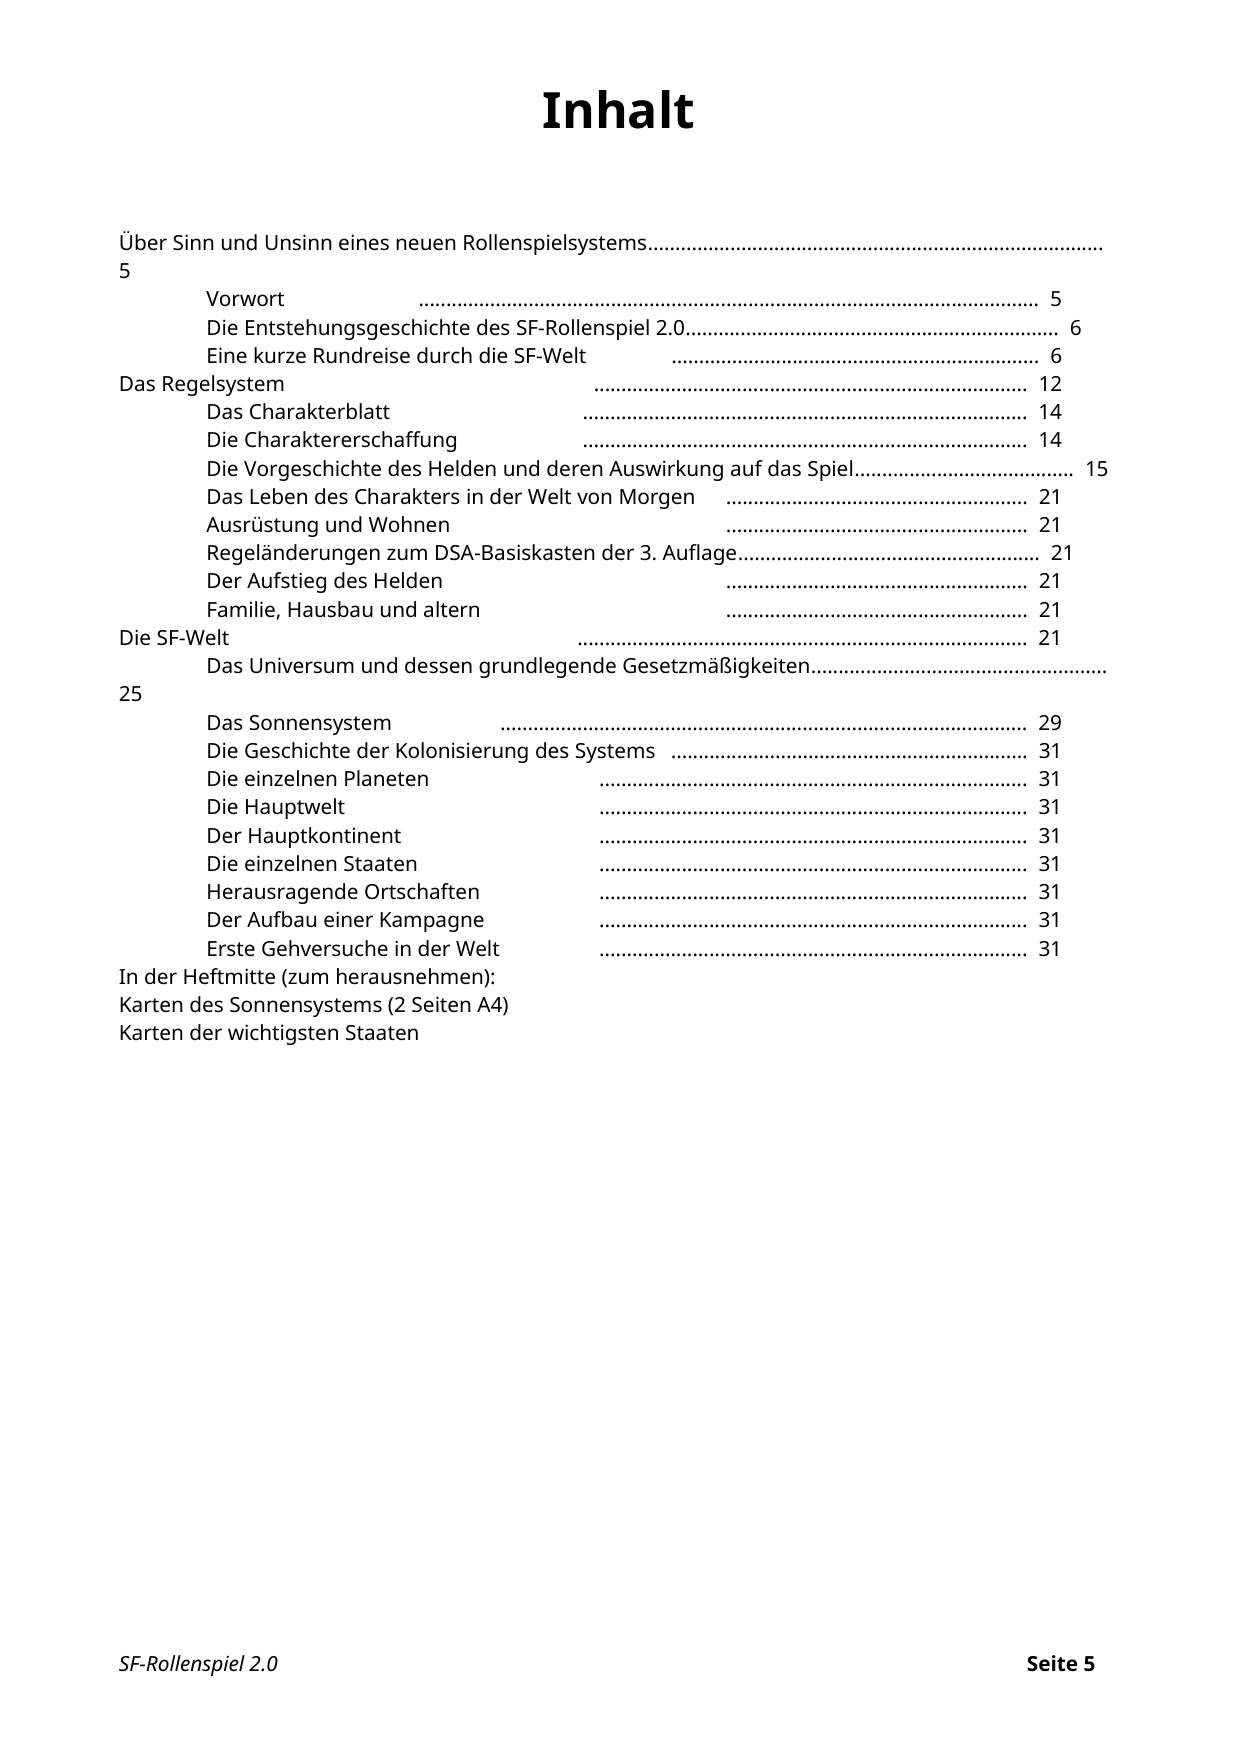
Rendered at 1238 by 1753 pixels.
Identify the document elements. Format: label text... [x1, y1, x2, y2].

text Familie, Hausbau und altern ....................................................... 21 [119, 595, 1119, 623]
text Das Charakterblatt ................................................................................. 14 [119, 397, 1119, 426]
text Das Sonnensystem ................................................................................................ 29 [119, 708, 1119, 736]
text Die Vorgeschichte des Helden und deren Auswirkung auf das Spiel ........................................ 15 [119, 454, 1119, 482]
text Herausragende Ortschaften .............................................................................. 31 [119, 877, 1119, 905]
text Erste Gehversuche in der Welt .............................................................................. 31 [119, 934, 1119, 962]
text Über Sinn und Unsinn eines neuen Rollenspielsystems ................................................................................... 5 [119, 228, 1119, 284]
text Die einzelnen Planeten .............................................................................. 31 [119, 764, 1119, 792]
text Das Leben des Charakters in der Welt von Morgen ....................................................... 21 [119, 482, 1119, 510]
text Der Aufstieg des Helden ....................................................... 21 [119, 567, 1119, 595]
text Eine kurze Rundreise durch die SF-Welt ................................................................... 6 [119, 341, 1119, 369]
text Das Universum und dessen grundlegende Gesetzmäßigkeiten ...................................................... 25 [119, 651, 1119, 708]
text Der Aufbau einer Kampagne .............................................................................. 31 [119, 905, 1119, 934]
text Der Hauptkontinent .............................................................................. 31 [119, 821, 1119, 849]
text Die Entstehungsgeschichte des SF-Rollenspiel 2.0 .................................................................... 6 [119, 313, 1119, 341]
text Regeländerungen zum DSA-Basiskasten der 3. Auflage ....................................................... 21 [119, 538, 1119, 567]
text Das Regelsystem ............................................................................... 12 [119, 369, 1119, 397]
text Vorwort ................................................................................................................. 5 [119, 284, 1119, 313]
text Die Geschichte der Kolonisierung des Systems ................................................................. 31 [119, 736, 1119, 764]
text Ausrüstung und Wohnen ....................................................... 21 [119, 510, 1119, 538]
text Die einzelnen Staaten .............................................................................. 31 [119, 849, 1119, 877]
text Karten der wichtigsten Staaten [119, 1018, 1119, 1047]
text Die SF-Welt .................................................................................. 21 [119, 623, 1119, 651]
text Inhalt [119, 75, 1119, 143]
text In der Heftmitte (zum herausnehmen): [119, 962, 1119, 990]
text Die Hauptwelt .............................................................................. 31 [119, 792, 1119, 821]
text Karten des Sonnensystems (2 Seiten A4) [119, 990, 1119, 1018]
text Die Charaktererschaffung ................................................................................. 14 [119, 426, 1119, 454]
